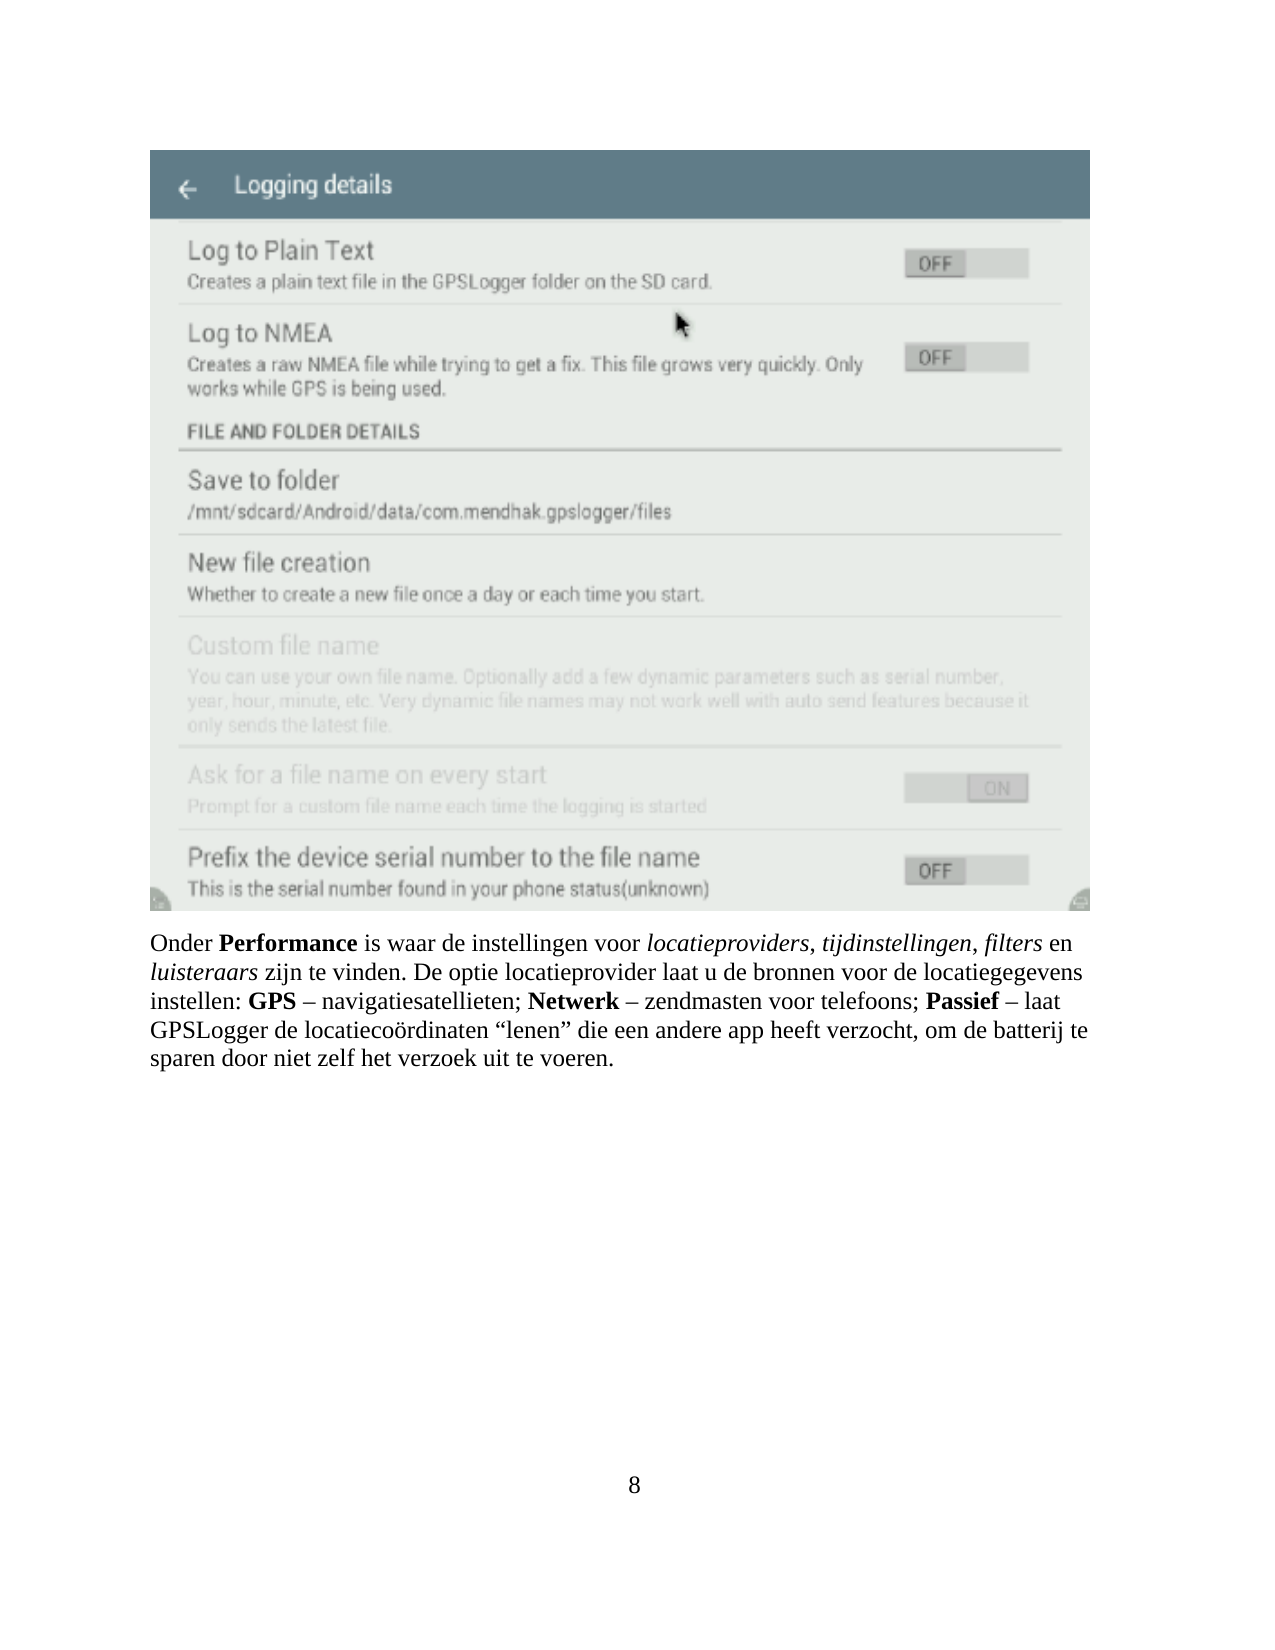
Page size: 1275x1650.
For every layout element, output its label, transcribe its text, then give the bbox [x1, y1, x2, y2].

text Onder Performance is waar de instellingen voor locatieproviders, tijdinstellingen, filters en luisteraars zijn te vinden. De optie locatieprovider laat u de bronnen voor de locatiegegevens instellen: GPS – navigatiesatellieten; Netwerk – zendmasten voor telefoons; Passief – laat GPSLogger de locatiecoördinaten “lenen” die een andere app heeft verzocht, om de batterij te sparen door niet zelf het verzoek uit te voeren. [150, 928, 1125, 1072]
picture [150, 150, 1090, 911]
